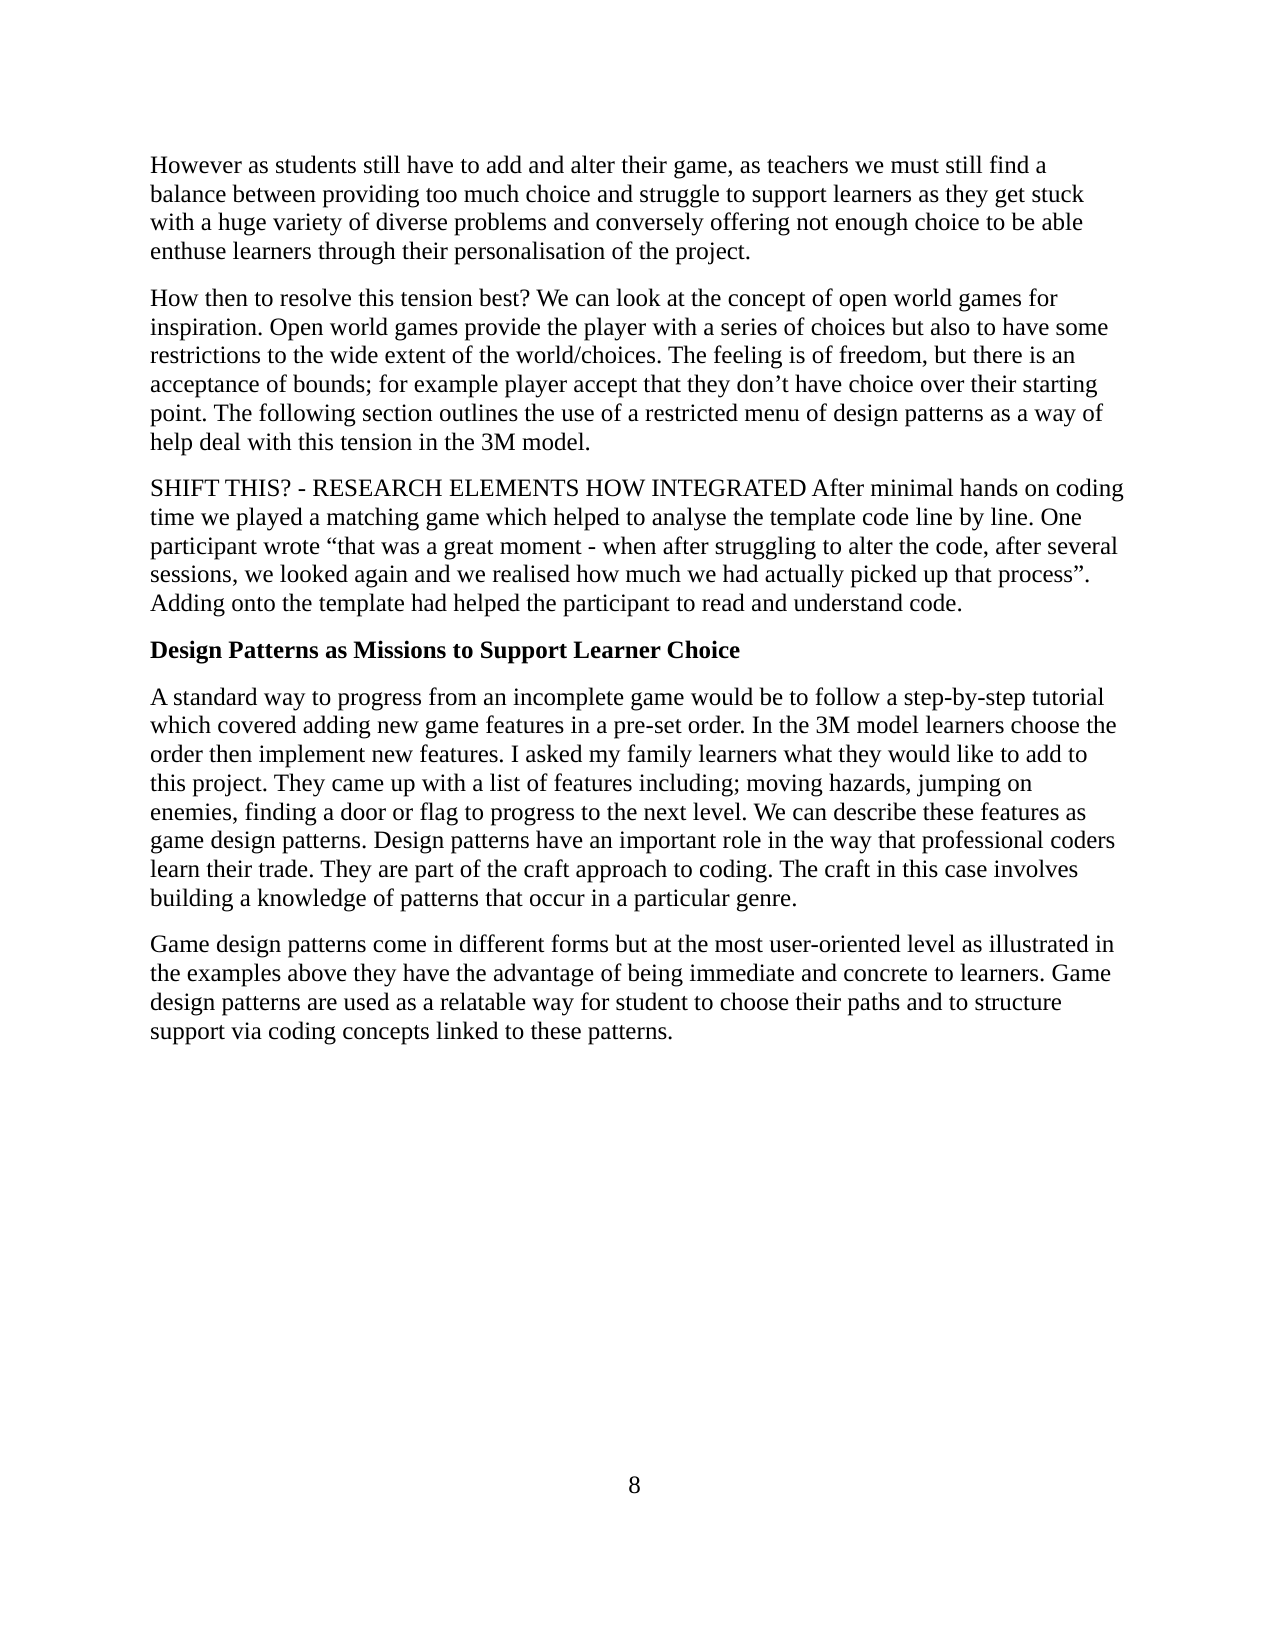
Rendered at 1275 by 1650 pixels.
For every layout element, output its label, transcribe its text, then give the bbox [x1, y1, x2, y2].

text However as students still have to add and alter their game, as teachers we must still find a balance between providing too much choice and struggle to support learners as they get stuck with a huge variety of diverse problems and conversely offering not enough choice to be able enthuse learners through their personalisation of the project. [150, 150, 1125, 265]
text A standard way to progress from an incomplete game would be to follow a step-by-step tutorial which covered adding new game features in a pre-set order. In the 3M model learners choose the order then implement new features. I asked my family learners what they would like to add to this project. They came up with a list of features including; moving hazards, jumping on enemies, finding a door or flag to progress to the next level. We can describe these features as game design patterns. Design patterns have an important role in the way that professional coders learn their trade. They are part of the craft approach to coding. The craft in this case involves building a knowledge of patterns that occur in a particular genre. [150, 682, 1125, 912]
text Game design patterns come in different forms but at the most user-oriented level as illustrated in the examples above they have the advantage of being immediate and concrete to learners. Game design patterns are used as a relatable way for student to choose their paths and to structure support via coding concepts linked to these patterns. [150, 929, 1125, 1044]
text SHIFT THIS? - RESEARCH ELEMENTS HOW INTEGRATED After minimal hands on coding time we played a matching game which helped to analyse the template code line by line. One participant wrote “that was a great moment - when after struggling to alter the code, after several sessions, we looked again and we realised how much we had actually picked up that process”. Adding onto the template had helped the participant to read and understand code. [150, 473, 1125, 617]
text How then to resolve this tension best? We can look at the concept of open world games for inspiration. Open world games provide the player with a series of choices but also to have some restrictions to the wide extent of the world/choices. The feeling is of freedom, but there is an acceptance of bounds; for example player accept that they don’t have choice over their starting point. The following section outlines the use of a restricted menu of design patterns as a way of help deal with this tension in the 3M model. [150, 283, 1125, 455]
text Design Patterns as Missions to Support Learner Choice [150, 635, 1125, 664]
